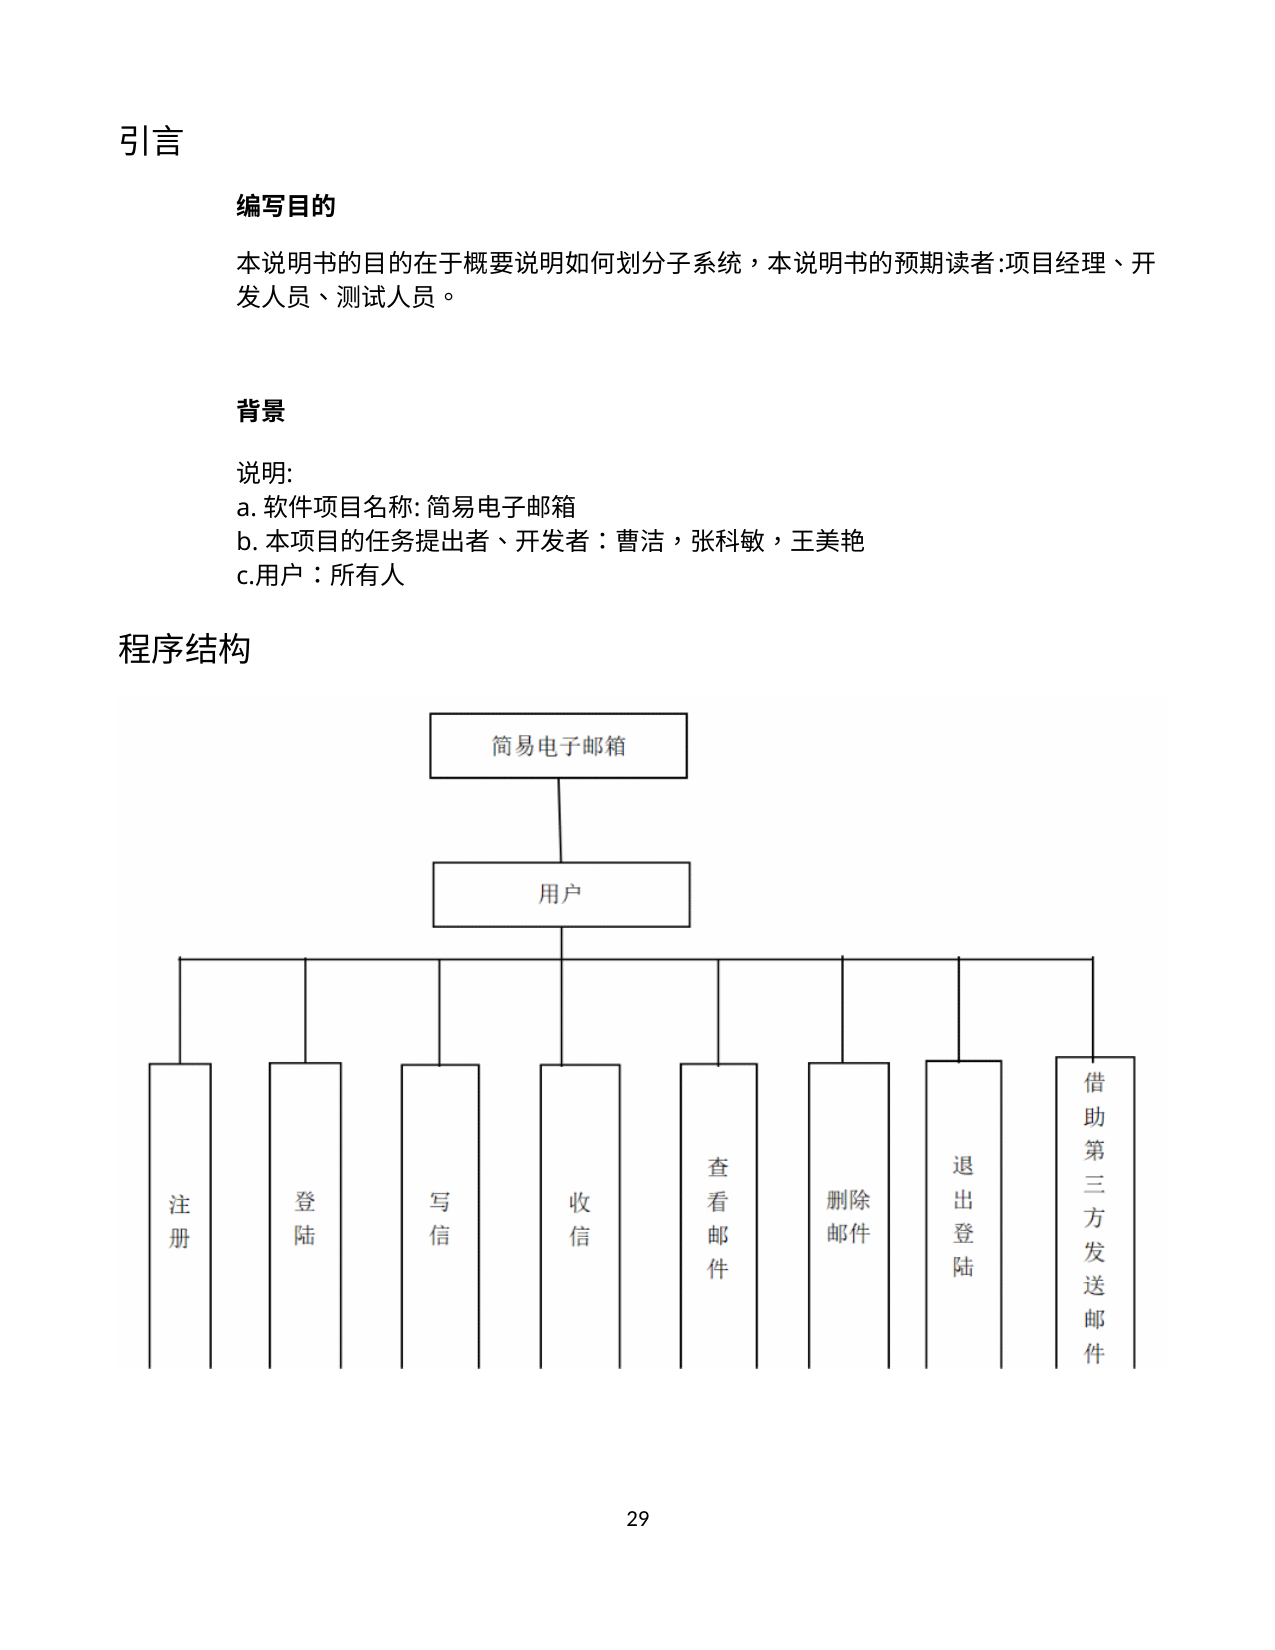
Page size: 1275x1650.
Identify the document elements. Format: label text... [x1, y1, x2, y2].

text 编写目的 [118, 189, 1157, 223]
text c.用户：所有人 [118, 558, 1157, 592]
text 说明: [118, 456, 1157, 489]
text b. 本项目的任务提出者、开发者：曹洁，张科敏，王美艳 [118, 524, 1157, 558]
text a. 软件项目名称: 简易电子邮箱 [118, 489, 1157, 524]
text 程序结构 [118, 626, 1157, 671]
text 背景 [118, 385, 1157, 430]
text 本说明书的目的在于概要说明如何划分子系统，本说明书的预期读者:项目经理、开 发人员、测试人员。 [118, 246, 1157, 314]
text 引言 [118, 118, 1157, 163]
